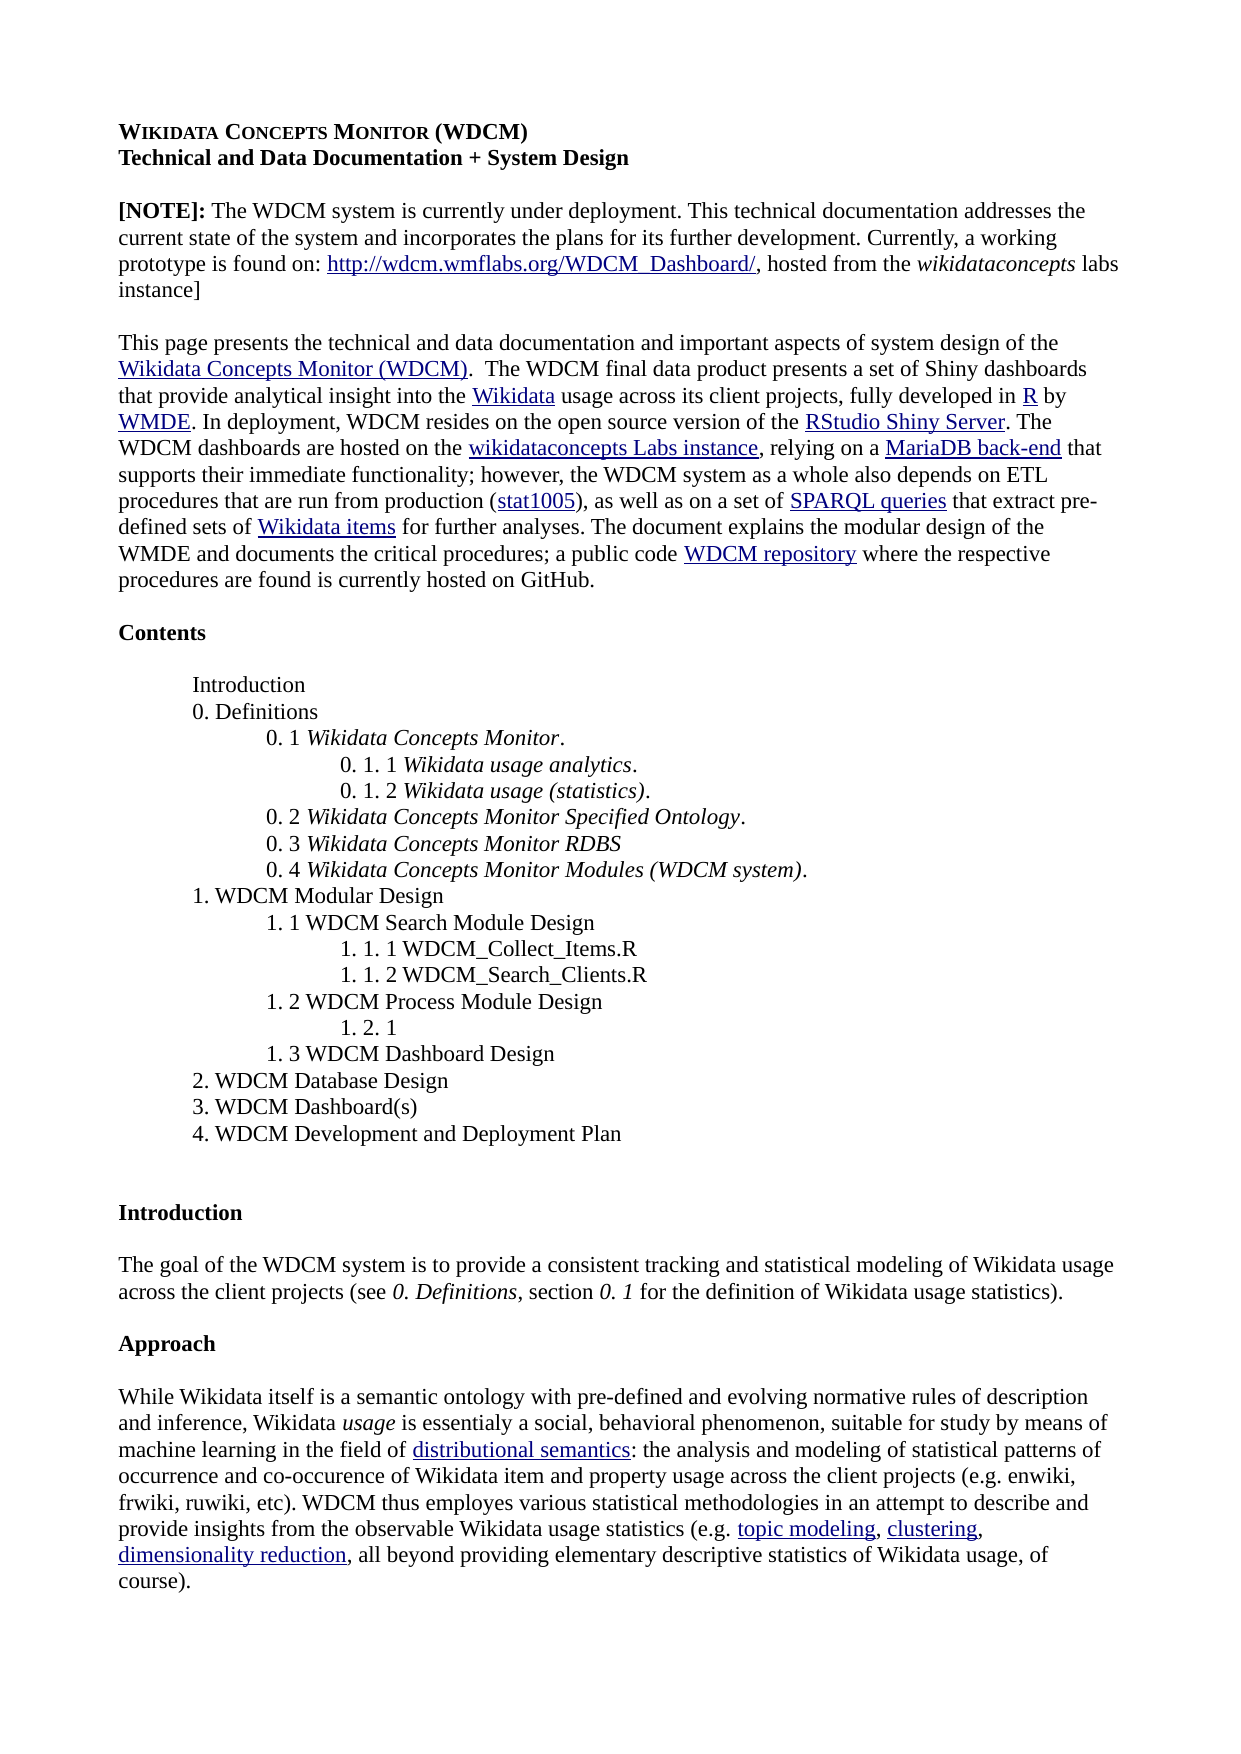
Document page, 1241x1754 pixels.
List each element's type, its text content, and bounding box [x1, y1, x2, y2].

text 0. 1 Wikidata Concepts Monitor. [192, 724, 1122, 751]
text 0. 1. 1 Wikidata usage analytics. [118, 751, 1122, 777]
text 0. 3 Wikidata Concepts Monitor RDBS [118, 830, 1122, 856]
text Introduction [118, 1199, 1122, 1225]
text 0. 1. 2 Wikidata usage (statistics). [118, 777, 1122, 803]
text While Wikidata itself is a semantic ontology with pre-defined and evolving normative rules of description and inference, Wikidata usage is essentialy a social, behavioral phenomenon, suitable for study by means of machine learning in the field of distributional semantics: the analysis and modeling of statistical patterns of occurrence and co-occurence of Wikidata item and property usage across the client projects (e.g. enwiki, frwiki, ruwiki, etc). WDCM thus employes various statistical methodologies in an attempt to describe and provide insights from the observable Wikidata usage statistics (e.g. topic modeling, clustering, dimensionality reduction, all beyond providing elementary descriptive statistics of Wikidata usage, of course). [118, 1383, 1122, 1594]
text Approach [118, 1330, 1122, 1357]
text 1. 1. 2 WDCM_Search_Clients.R [192, 961, 1122, 988]
text Wikidata Concepts Monitor (WDCM) [118, 118, 1122, 144]
text The goal of the WDCM system is to provide a consistent tracking and statistical modeling of Wikidata usage across the client projects (see 0. Definitions, section 0. 1 for the definition of Wikidata usage statistics). [118, 1251, 1122, 1304]
text Technical and Data Documentation + System Design [118, 144, 1122, 171]
text 0. 4 Wikidata Concepts Monitor Modules (WDCM system). [118, 856, 1122, 882]
text 1. 1. 1 WDCM_Collect_Items.R [192, 935, 1122, 961]
text Contents [118, 619, 1122, 645]
text 2. WDCM Database Design [192, 1067, 1122, 1093]
text 1. 2. 1 [192, 1014, 1122, 1041]
text Introduction [192, 672, 1122, 698]
text [NOTE]: The WDCM system is currently under deployment. This technical documentation addresses the current state of the system and incorporates the plans for its further development. Currently, a working prototype is found on: http://wdcm.wmflabs.org/WDCM_Dashboard/, hosted from the wikidataconcepts labs instance] [118, 197, 1122, 303]
text 4. WDCM Development and Deployment Plan [192, 1119, 1122, 1146]
text 1. WDCM Modular Design [192, 882, 1122, 909]
text 0. 2 Wikidata Concepts Monitor Specified Ontology. [118, 803, 1122, 830]
text This page presents the technical and data documentation and important aspects of system design of the Wikidata Concepts Monitor (WDCM). The WDCM final data product presents a set of Shiny dashboards that provide analytical insight into the Wikidata usage across its client projects, fully developed in R by WMDE. In deployment, WDCM resides on the open source version of the RStudio Shiny Server. The WDCM dashboards are hosted on the wikidataconcepts Labs instance, relying on a MariaDB back-end that supports their immediate functionality; however, the WDCM system as a whole also depends on ETL procedures that are run from production (stat1005), as well as on a set of SPARQL queries that extract pre-defined sets of Wikidata items for further analyses. The document explains the modular design of the WMDE and documents the critical procedures; a public code WDCM repository where the respective procedures are found is currently hosted on GitHub. [118, 329, 1122, 592]
text 3. WDCM Dashboard(s) [192, 1093, 1122, 1119]
text 1. 3 WDCM Dashboard Design [192, 1041, 1122, 1067]
text 0. Definitions [192, 698, 1122, 724]
text 1. 2 WDCM Process Module Design [192, 988, 1122, 1014]
text 1. 1 WDCM Search Module Design [192, 909, 1122, 935]
